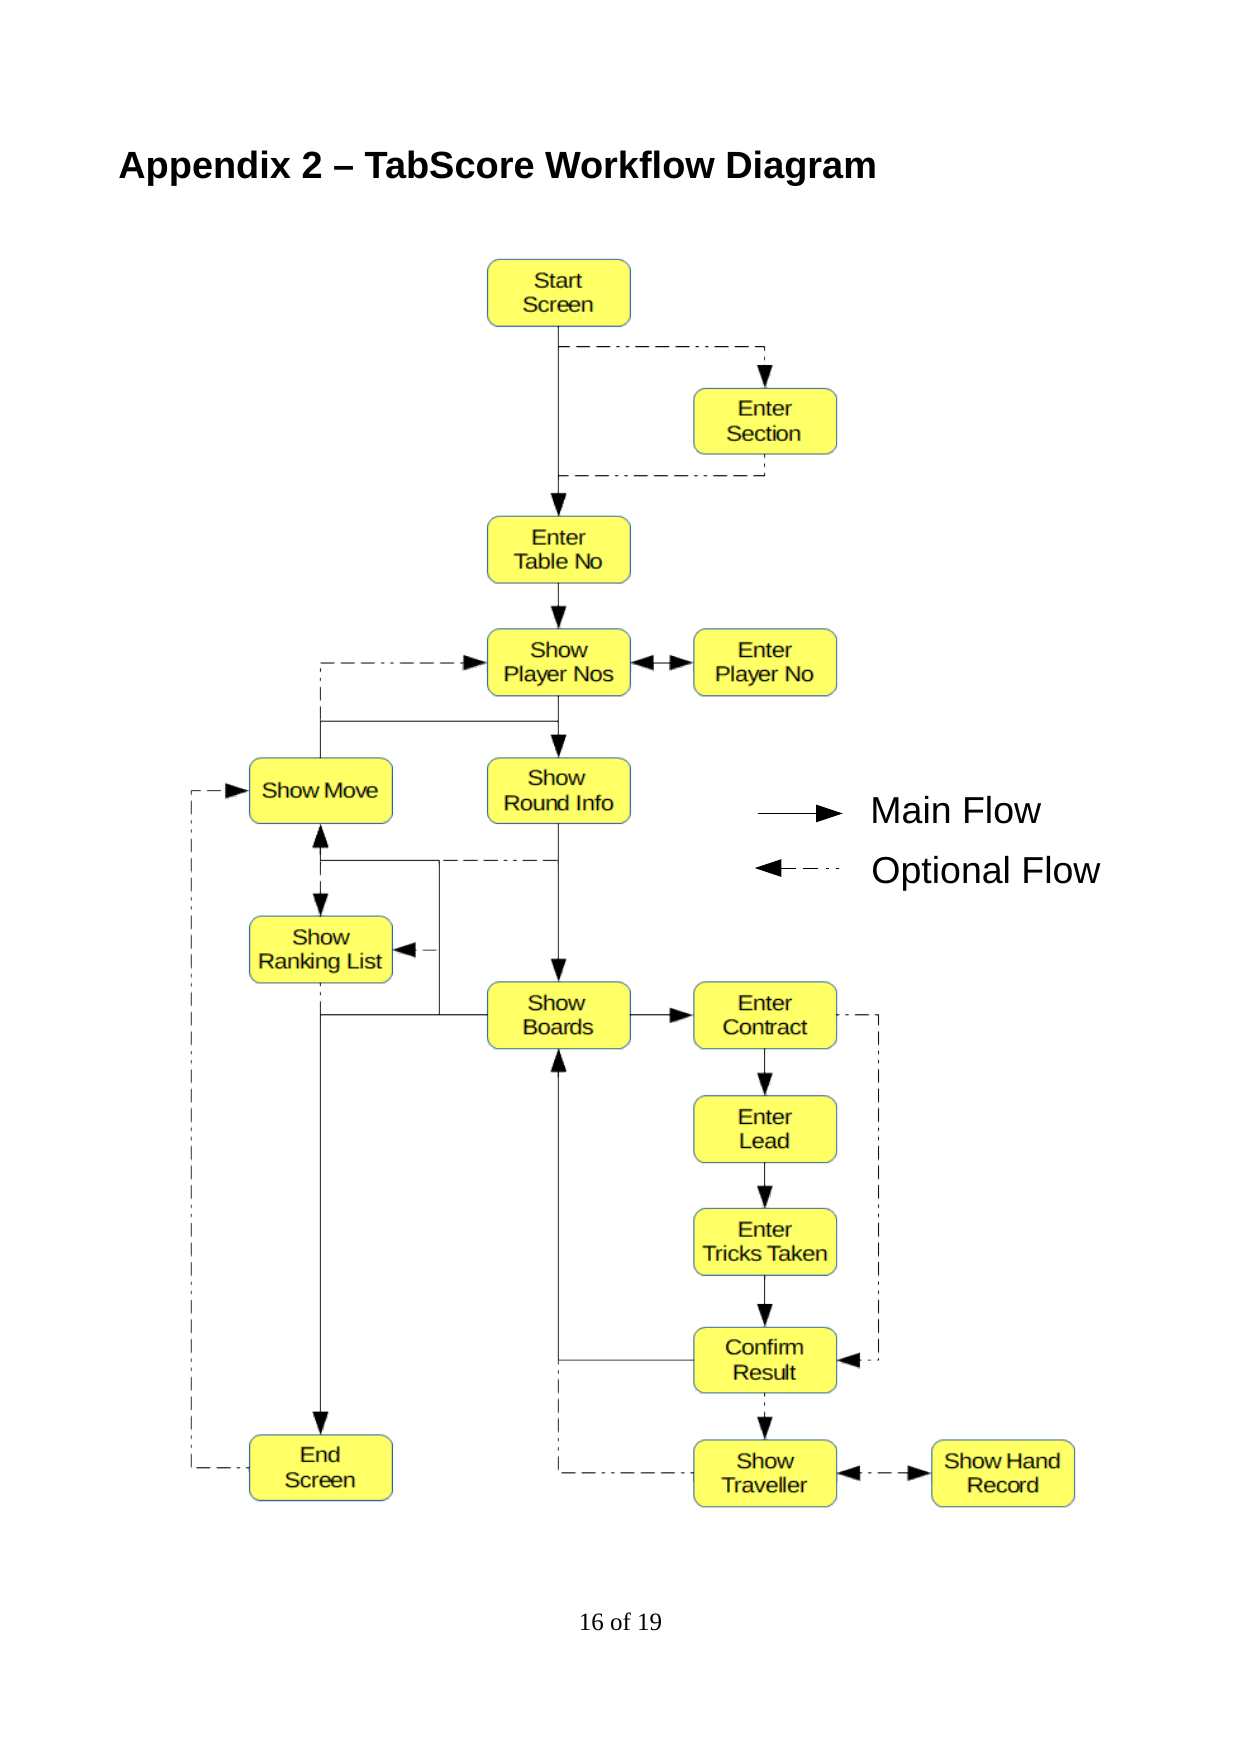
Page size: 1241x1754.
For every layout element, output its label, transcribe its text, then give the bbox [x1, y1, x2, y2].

subtitle Appendix 2 – TabScore Workflow Diagram [118, 143, 1122, 187]
picture [111, 207, 1116, 1557]
